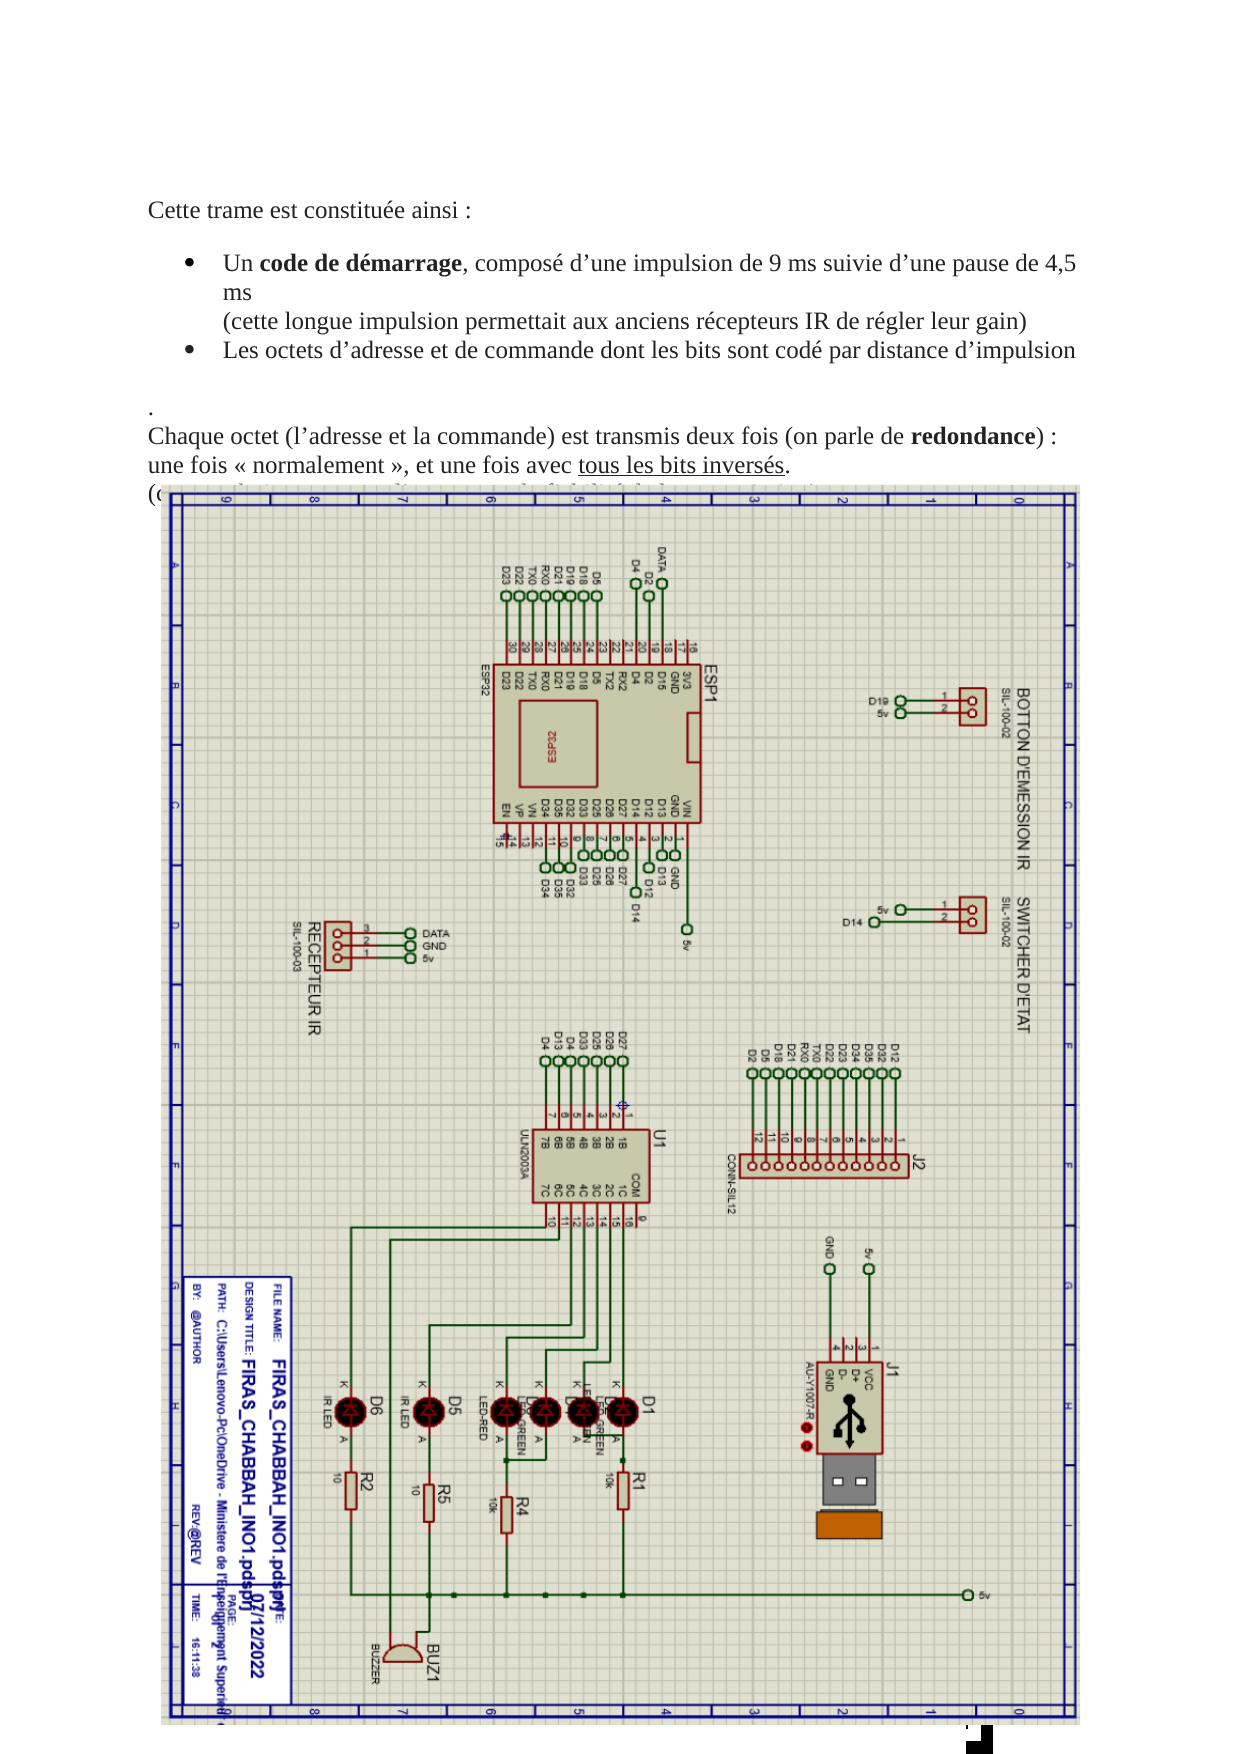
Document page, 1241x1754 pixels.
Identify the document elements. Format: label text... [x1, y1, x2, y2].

list Un code de démarrage, composé d’une impulsion de 9 ms suivie d’une pause de 4,5 ms (cette longue impulsion permettait aux anciens récepteurs IR de régler leur gain) [185, 248, 1093, 335]
text . [148, 392, 1093, 421]
list Les octets d’adresse et de commande dont les bits sont codé par distance d’impulsion [185, 335, 1093, 363]
text Cette trame est constituée ainsi : [148, 195, 1093, 223]
text Chaque octet (l’adresse et la commande) est transmis deux fois (on parle de redondance) : une fois « normalement », et une fois avec tous les bits inversés. (cette technique permet d’augmenter la fiabilité de la transmission) [148, 421, 1093, 507]
